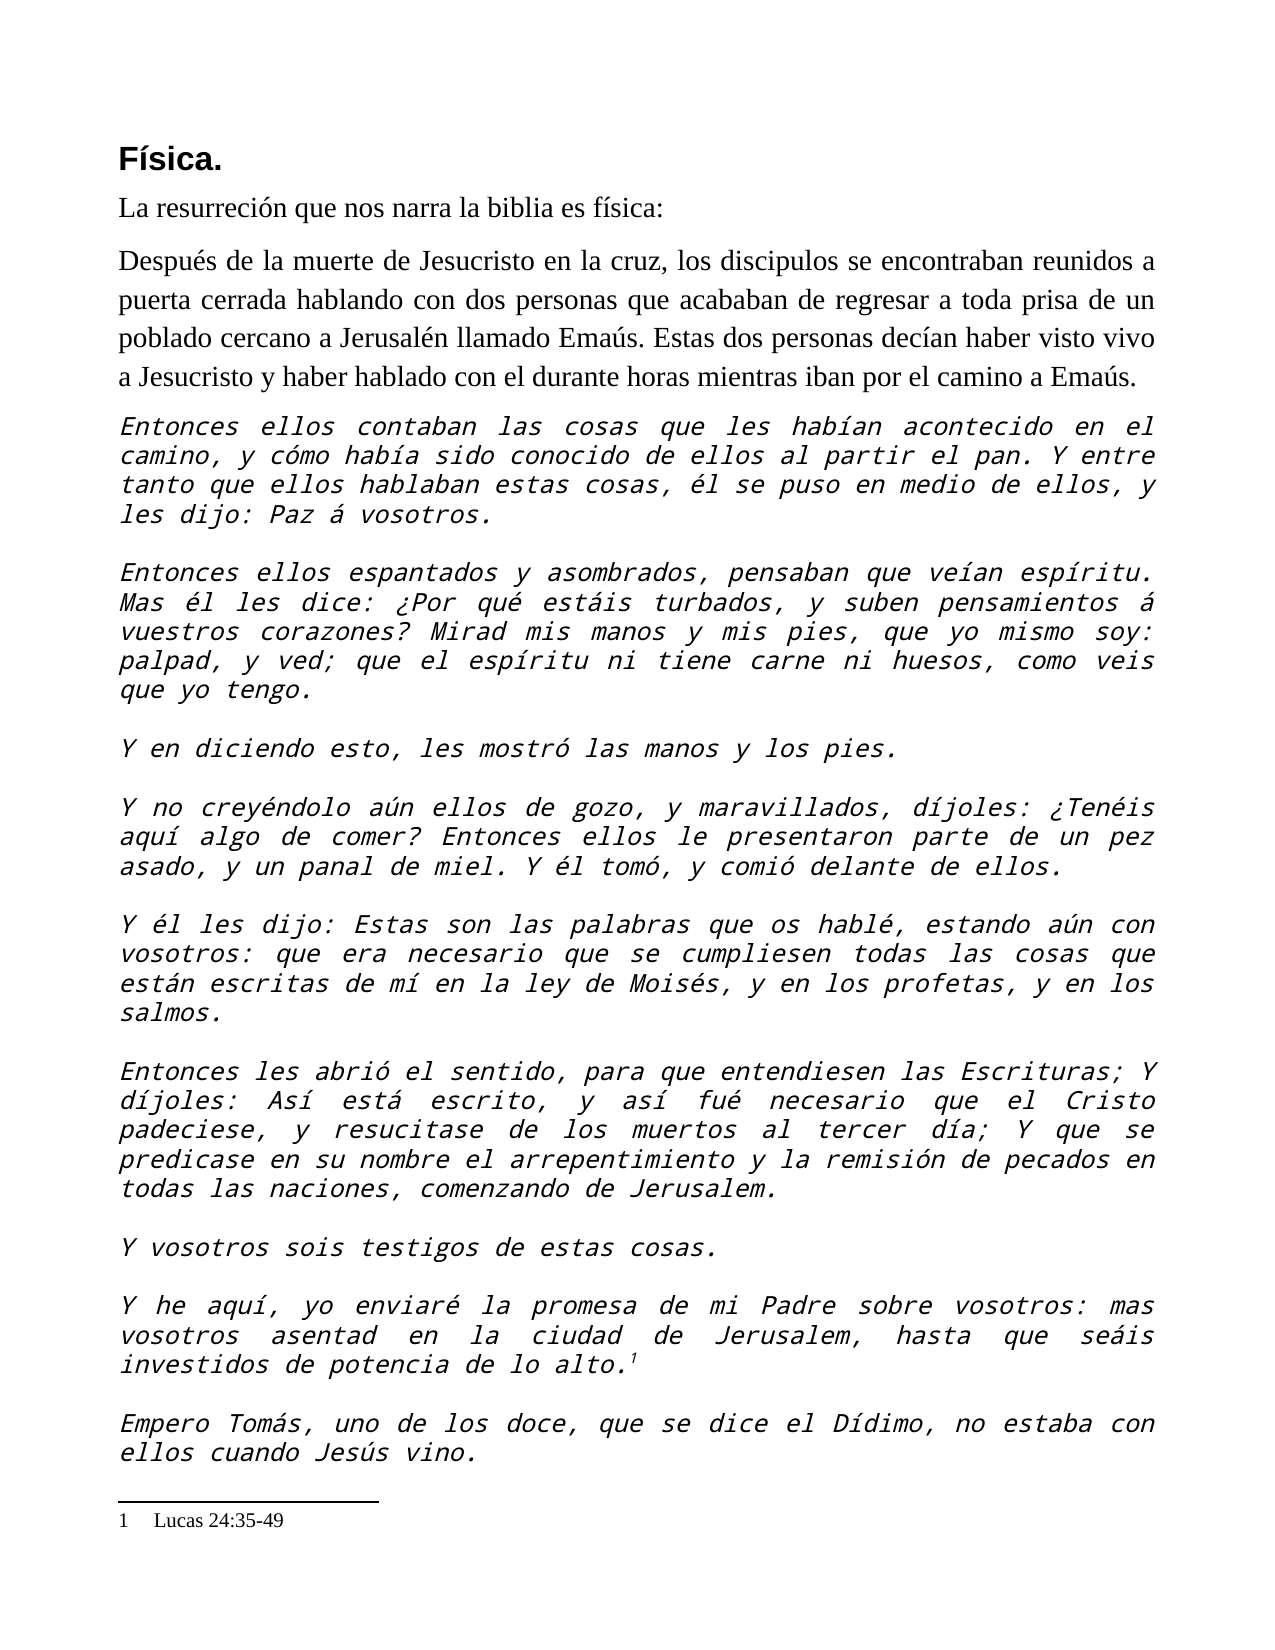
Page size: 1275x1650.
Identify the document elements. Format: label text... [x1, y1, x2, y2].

text Entonces ellos espantados y asombrados, pensaban que veían espíritu. Mas él les dice: ¿Por qué estáis turbados, y suben pensamientos á vuestros corazones? Mirad mis manos y mis pies, que yo mismo soy: palpad, y ved; que el espíritu ni tiene carne ni huesos, como veis que yo tengo. [118, 558, 1157, 705]
text Y vosotros sois testigos de estas cosas. [118, 1233, 1157, 1262]
subtitle Física. [118, 139, 1157, 178]
text Y no creyéndolo aún ellos de gozo, y maravillados, díjoles: ¿Tenéis aquí algo de comer? Entonces ellos le presentaron parte de un pez asado, y un panal de miel. Y él tomó, y comió delante de ellos. [118, 793, 1157, 881]
text Después de la muerte de Jesucristo en la cruz, los discipulos se encontraban reunidos a puerta cerrada hablando con dos personas que acababan de regresar a toda prisa de un poblado cercano a Jerusalén llamado Emaús. Estas dos personas decían haber visto vivo a Jesucristo y haber hablado con el durante horas mientras iban por el camino a Emaús. [118, 243, 1157, 392]
text La resurreción que nos narra la biblia es física: [118, 190, 1157, 224]
text Entonces les abrió el sentido, para que entendiesen las Escrituras; Y díjoles: Así está escrito, y así fué necesario que el Cristo padeciese, y resucitase de los muertos al tercer día; Y que se predicase en su nombre el arrepentimiento y la remisión de pecados en todas las naciones, comenzando de Jerusalem. [118, 1057, 1157, 1203]
text Lucas 24:35-49 [118, 1508, 1157, 1532]
text Y he aquí, yo enviaré la promesa de mi Padre sobre vosotros: mas vosotros asentad en la ciudad de Jerusalem, hasta que seáis investidos de potencia de lo alto. [118, 1292, 1157, 1379]
text Y en diciendo esto, les mostró las manos y los pies. [118, 734, 1157, 764]
text Y él les dijo: Estas son las palabras que os hablé, estando aún con vosotros: que era necesario que se cumpliesen todas las cosas que están escritas de mí en la ley de Moisés, y en los profetas, y en los salmos. [118, 910, 1157, 1027]
text Entonces ellos contaban las cosas que les habían acontecido en el camino, y cómo había sido conocido de ellos al partir el pan. Y entre tanto que ellos hablaban estas cosas, él se puso en medio de ellos, y les dijo: Paz á vosotros. [118, 412, 1157, 529]
text Empero Tomás, uno de los doce, que se dice el Dídimo, no estaba con ellos cuando Jesús vino. [118, 1409, 1157, 1467]
